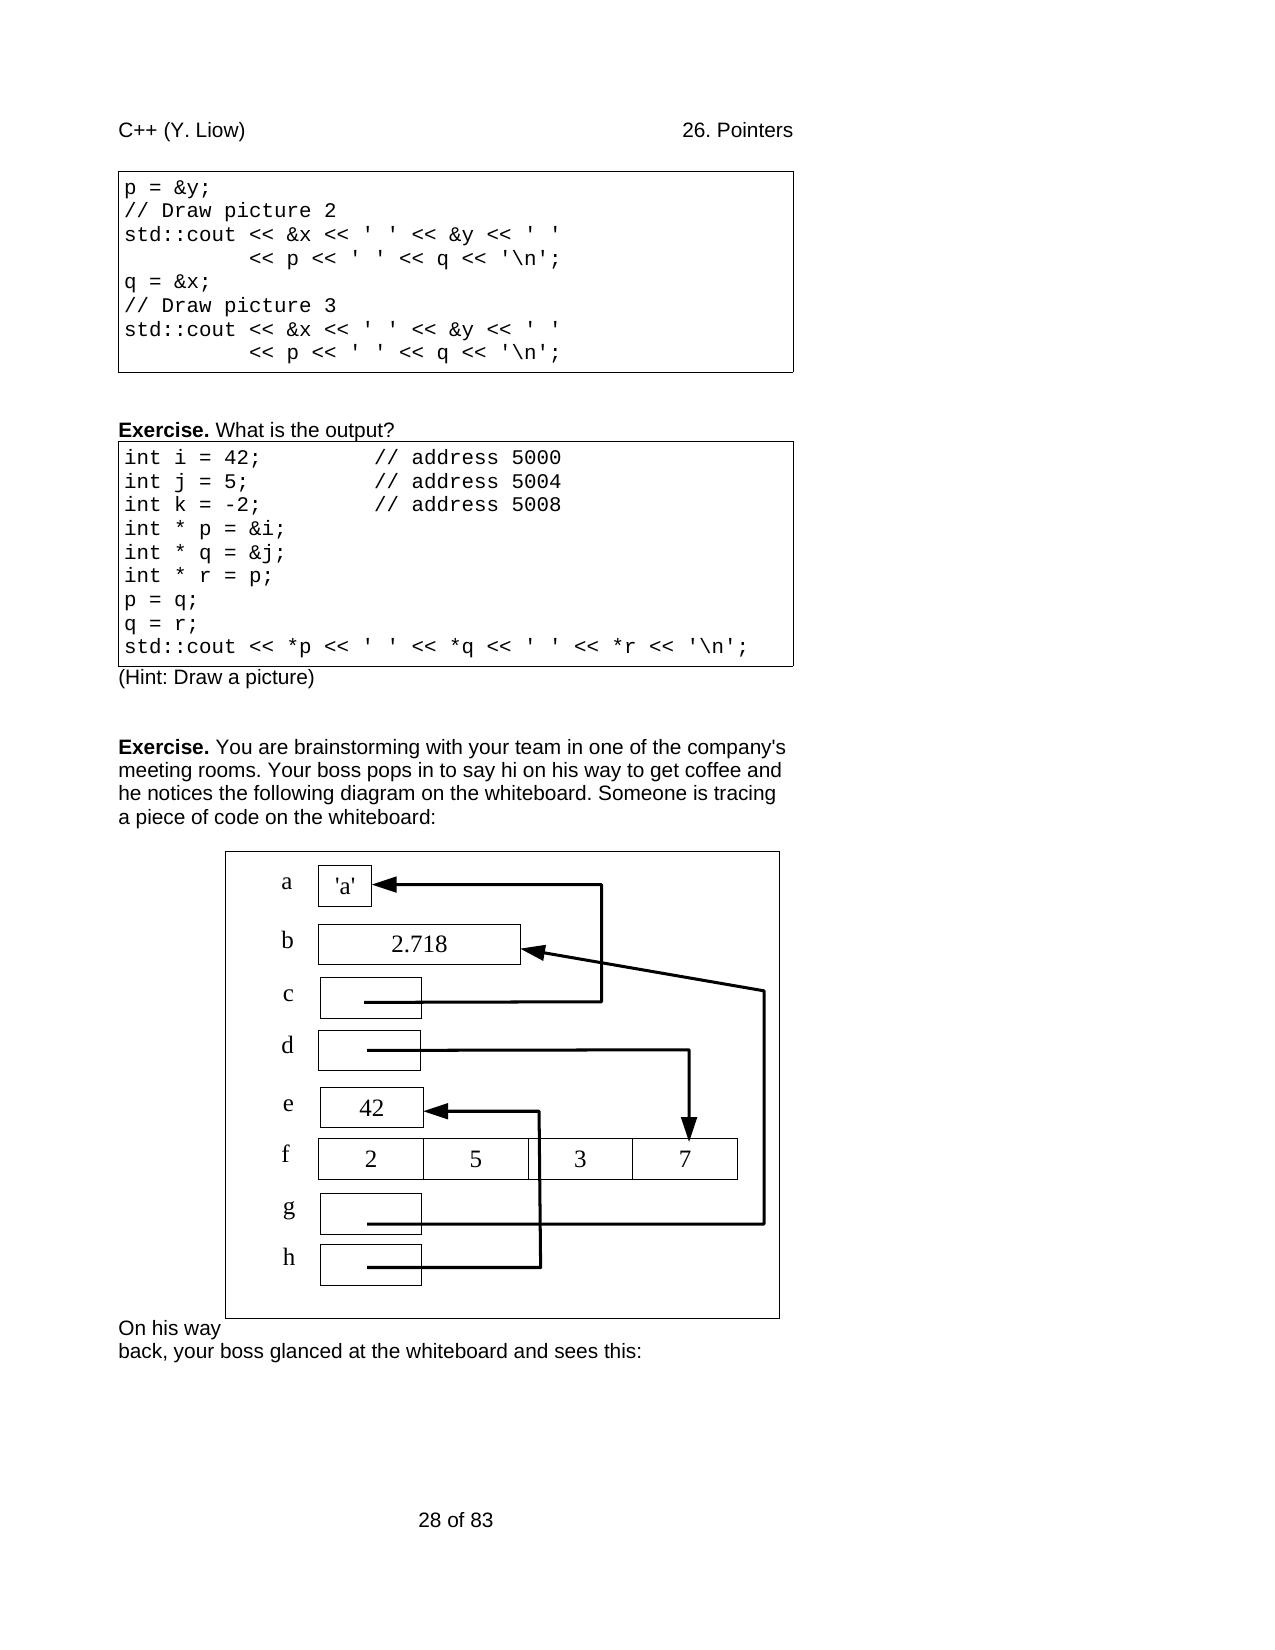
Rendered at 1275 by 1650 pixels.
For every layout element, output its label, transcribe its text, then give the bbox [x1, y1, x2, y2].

table_header p = &y; // Draw picture 2 std::cout << &x << ' ' << &y << ' ' << p << ' ' << q << '\n'; q = &x; // Draw picture 3 std::cout << &x << ' ' << &y << ' ' << p << ' ' << q << '\n'; [119, 172, 793, 372]
text Exercise. What is the output? [118, 418, 793, 441]
text Exercise. You are brainstorming with your team in one of the company's meeting rooms. Your boss pops in to say hi on his way to get coffee and he notices the following diagram on the whiteboard. Someone is tracing a piece of code on the whiteboard: [118, 736, 793, 828]
text On his way back, your boss glanced at the whiteboard and sees this: [118, 1316, 793, 1363]
text (Hint: Draw a picture) [118, 667, 793, 689]
table_header int i = 42; // address 5000 int j = 5; // address 5004 int k = -2; // address 5008 int * p = &i; int * q = &j; int * r = p; p = q; q = r; std::cout << *p << ' ' << *q << ' ' << *r << '\n'; [119, 442, 793, 666]
